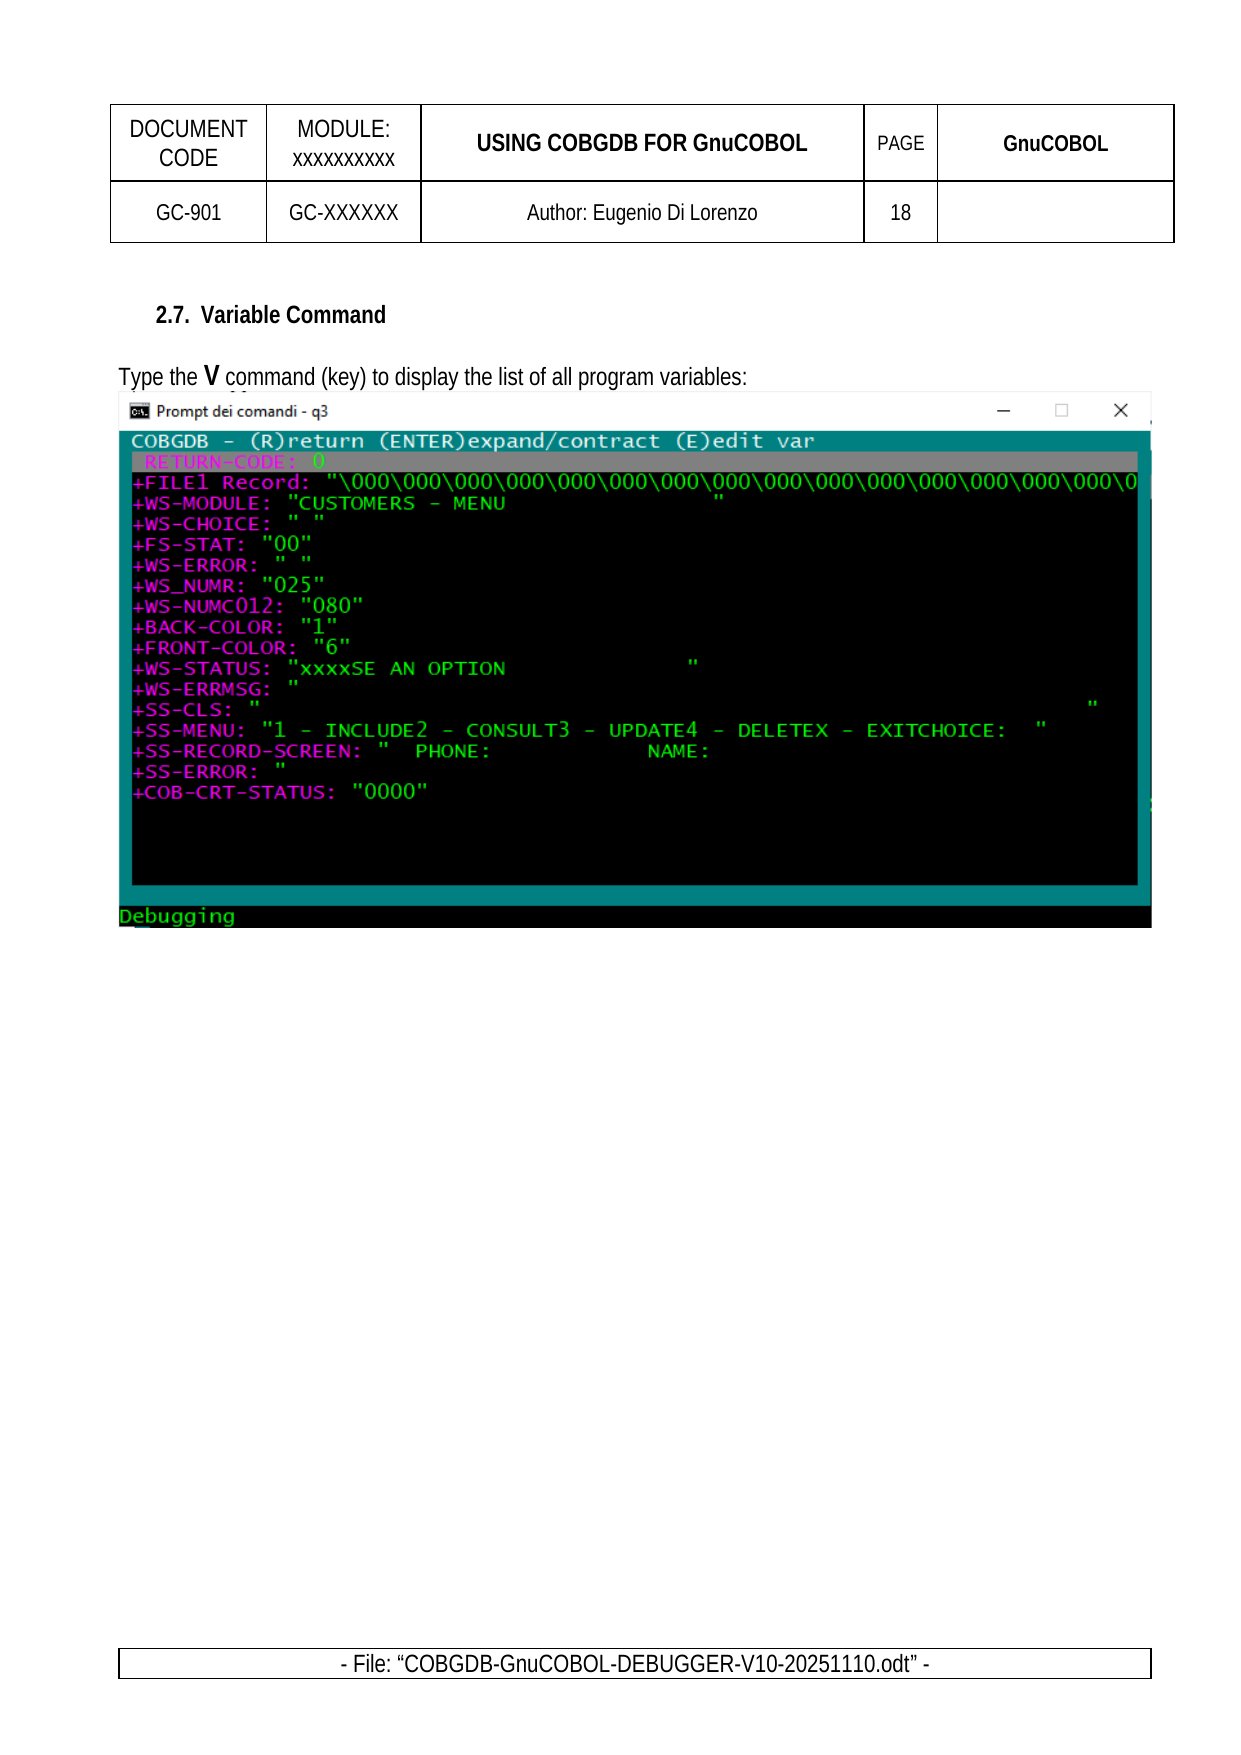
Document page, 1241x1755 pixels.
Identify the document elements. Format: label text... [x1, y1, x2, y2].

text Type the V command (key) to display the list of all program variables: [118, 358, 1152, 391]
subtitle Variable Command [156, 300, 1152, 329]
picture [118, 391, 1152, 928]
